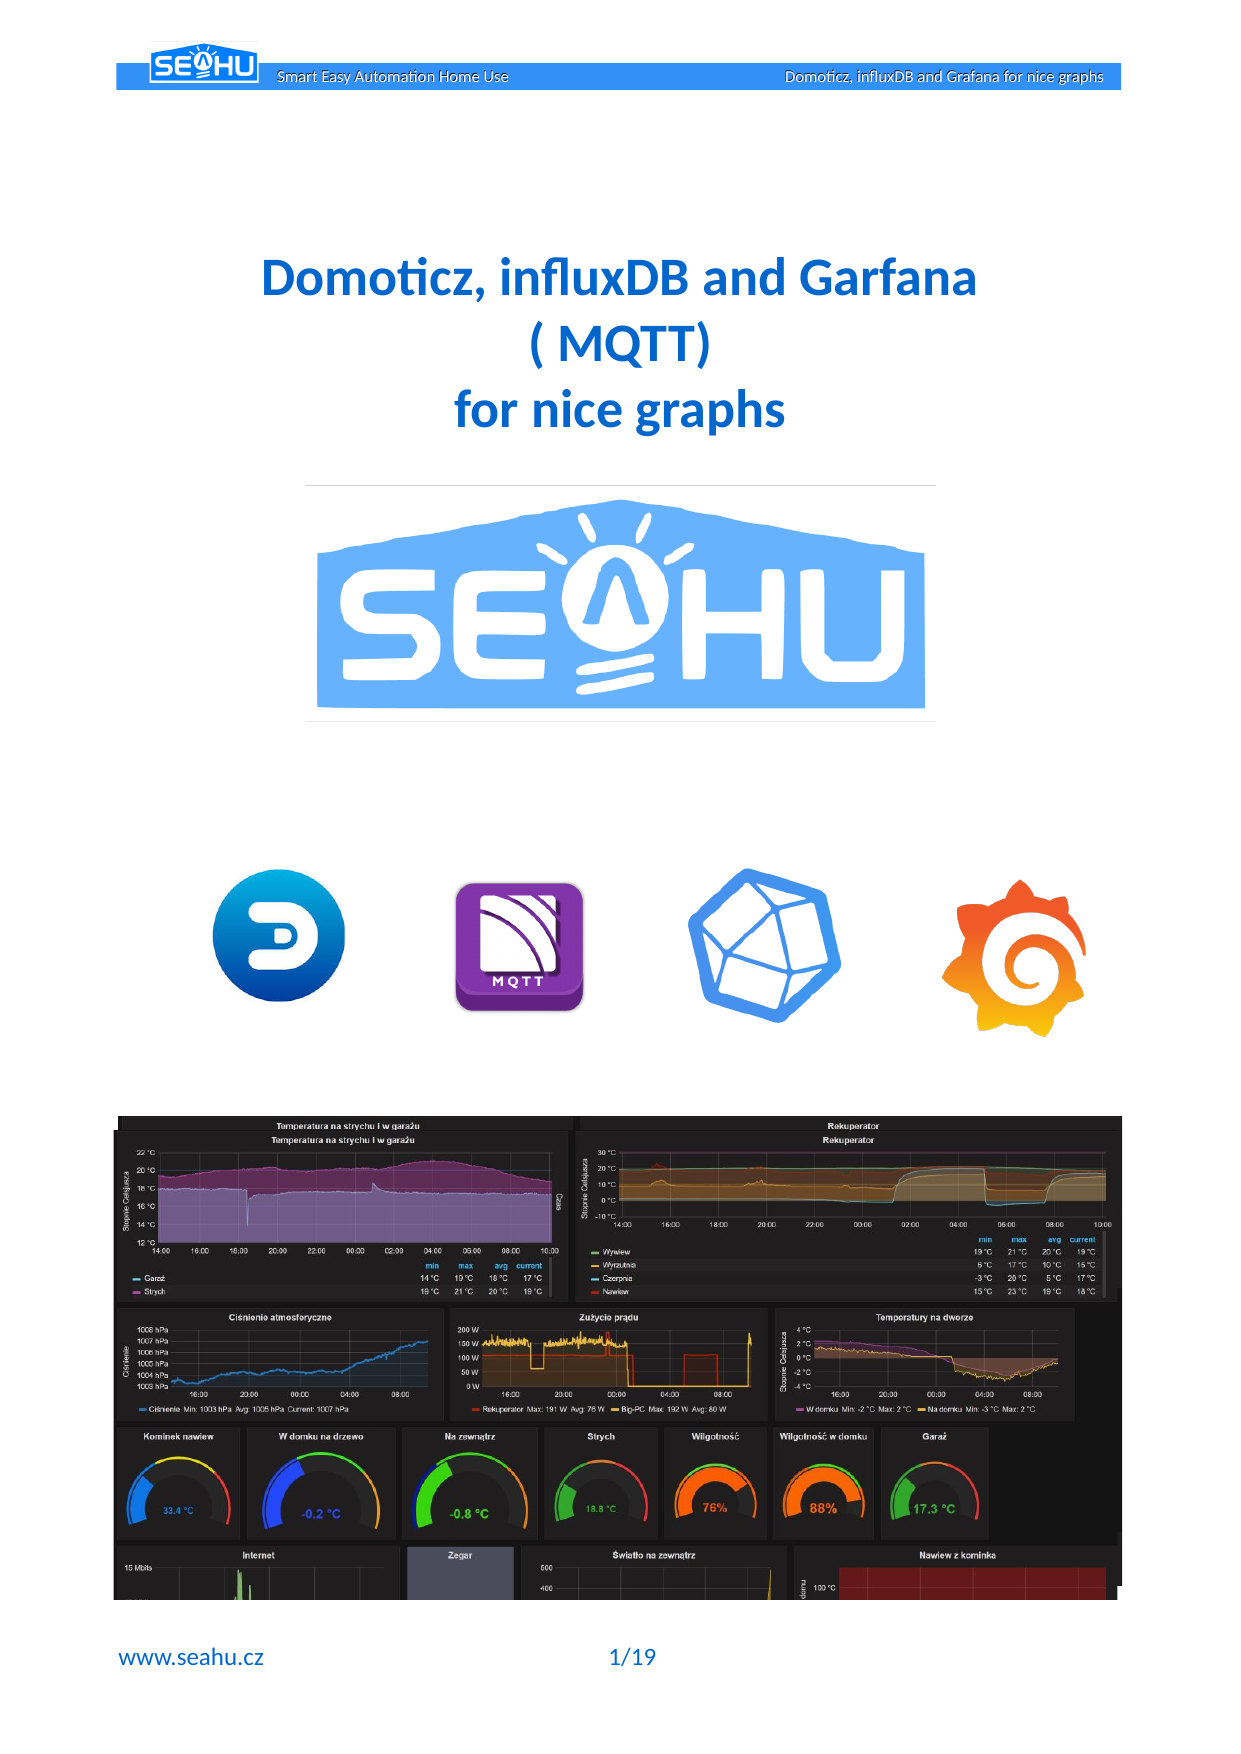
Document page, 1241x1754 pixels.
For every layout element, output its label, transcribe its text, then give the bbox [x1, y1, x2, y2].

text ( MQTT) [118, 308, 1122, 375]
text [305, 485, 936, 722]
picture [938, 879, 1089, 1037]
picture [425, 878, 611, 1016]
text Domoticz, influxDB and Garfana [118, 242, 1122, 308]
picture [677, 853, 855, 1034]
picture [149, 41, 259, 83]
picture [113, 1116, 1123, 1600]
picture [194, 851, 363, 1020]
text for nice graphs [118, 375, 1122, 441]
